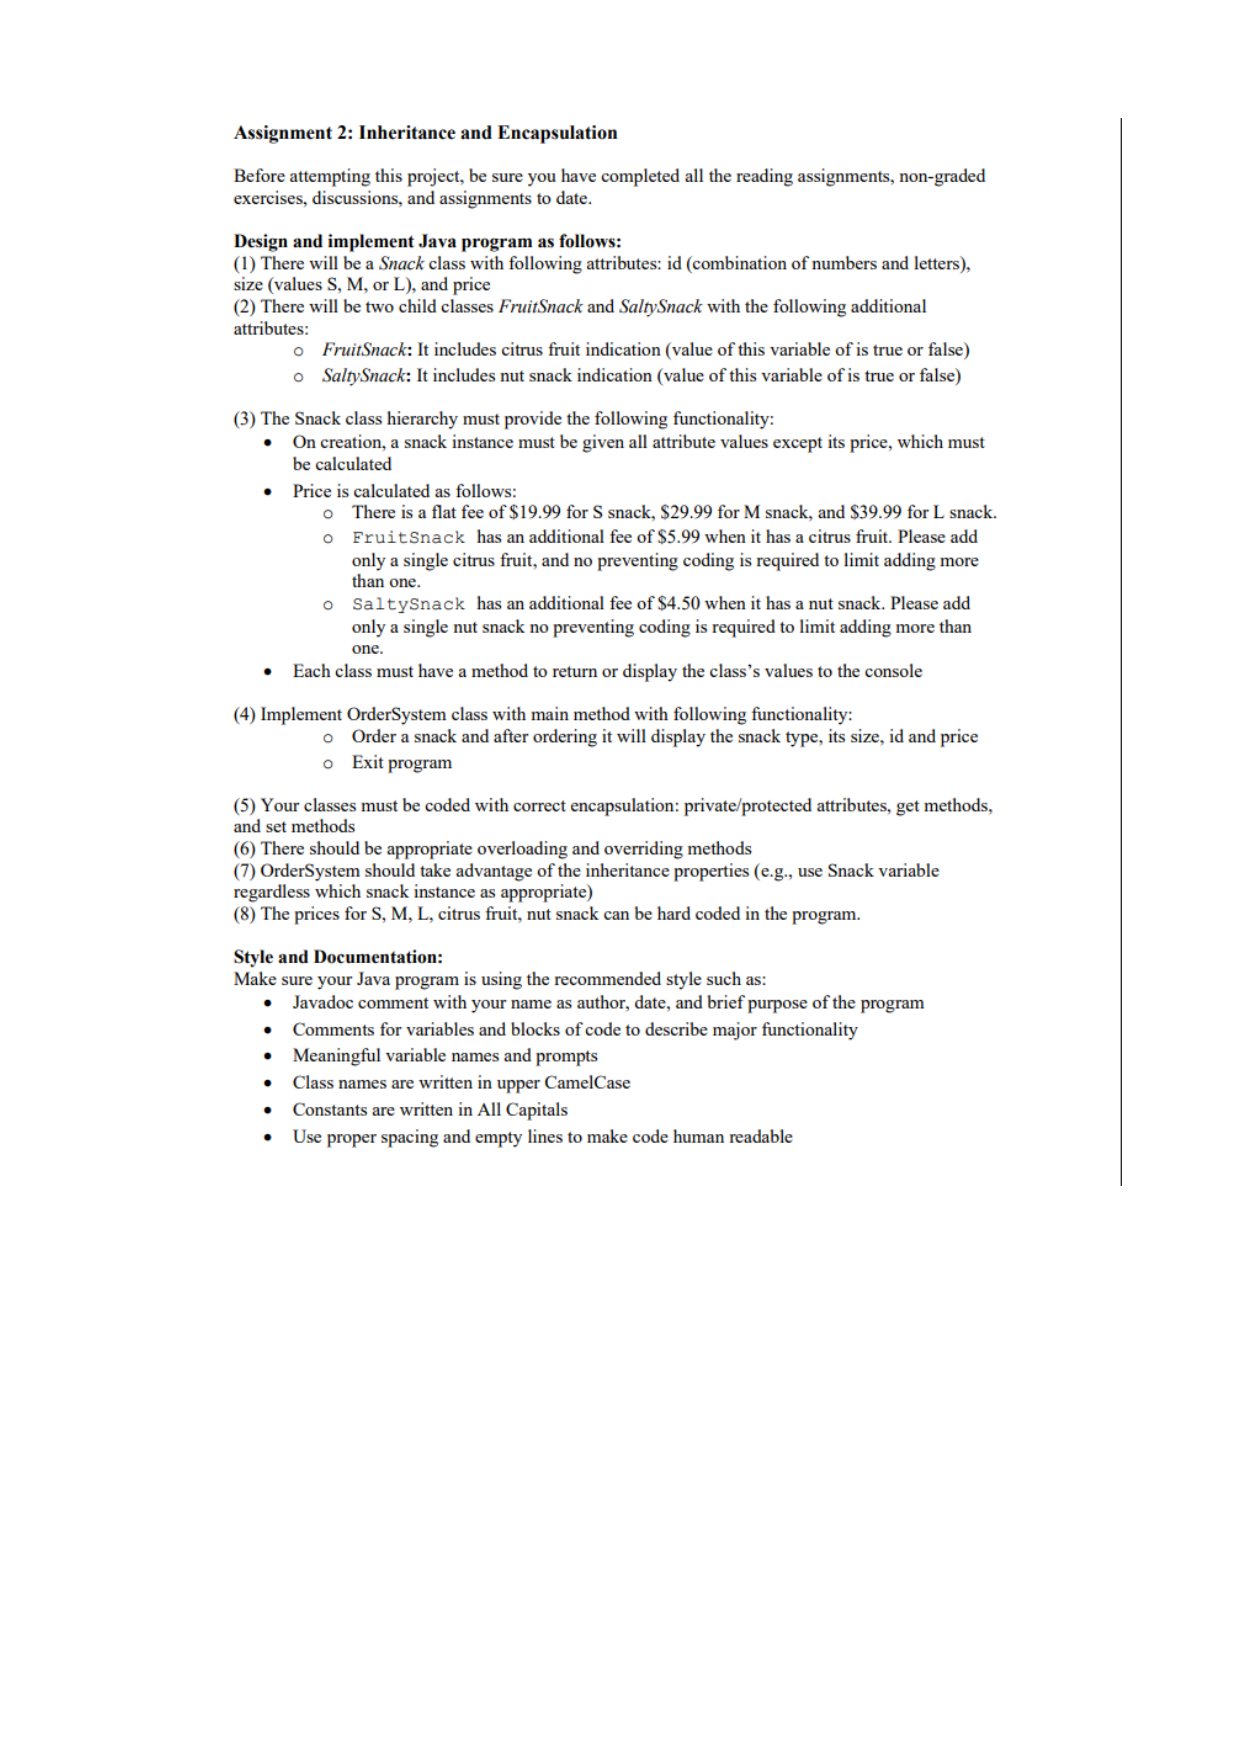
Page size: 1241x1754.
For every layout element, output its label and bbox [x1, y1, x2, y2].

picture [118, 118, 1122, 1186]
